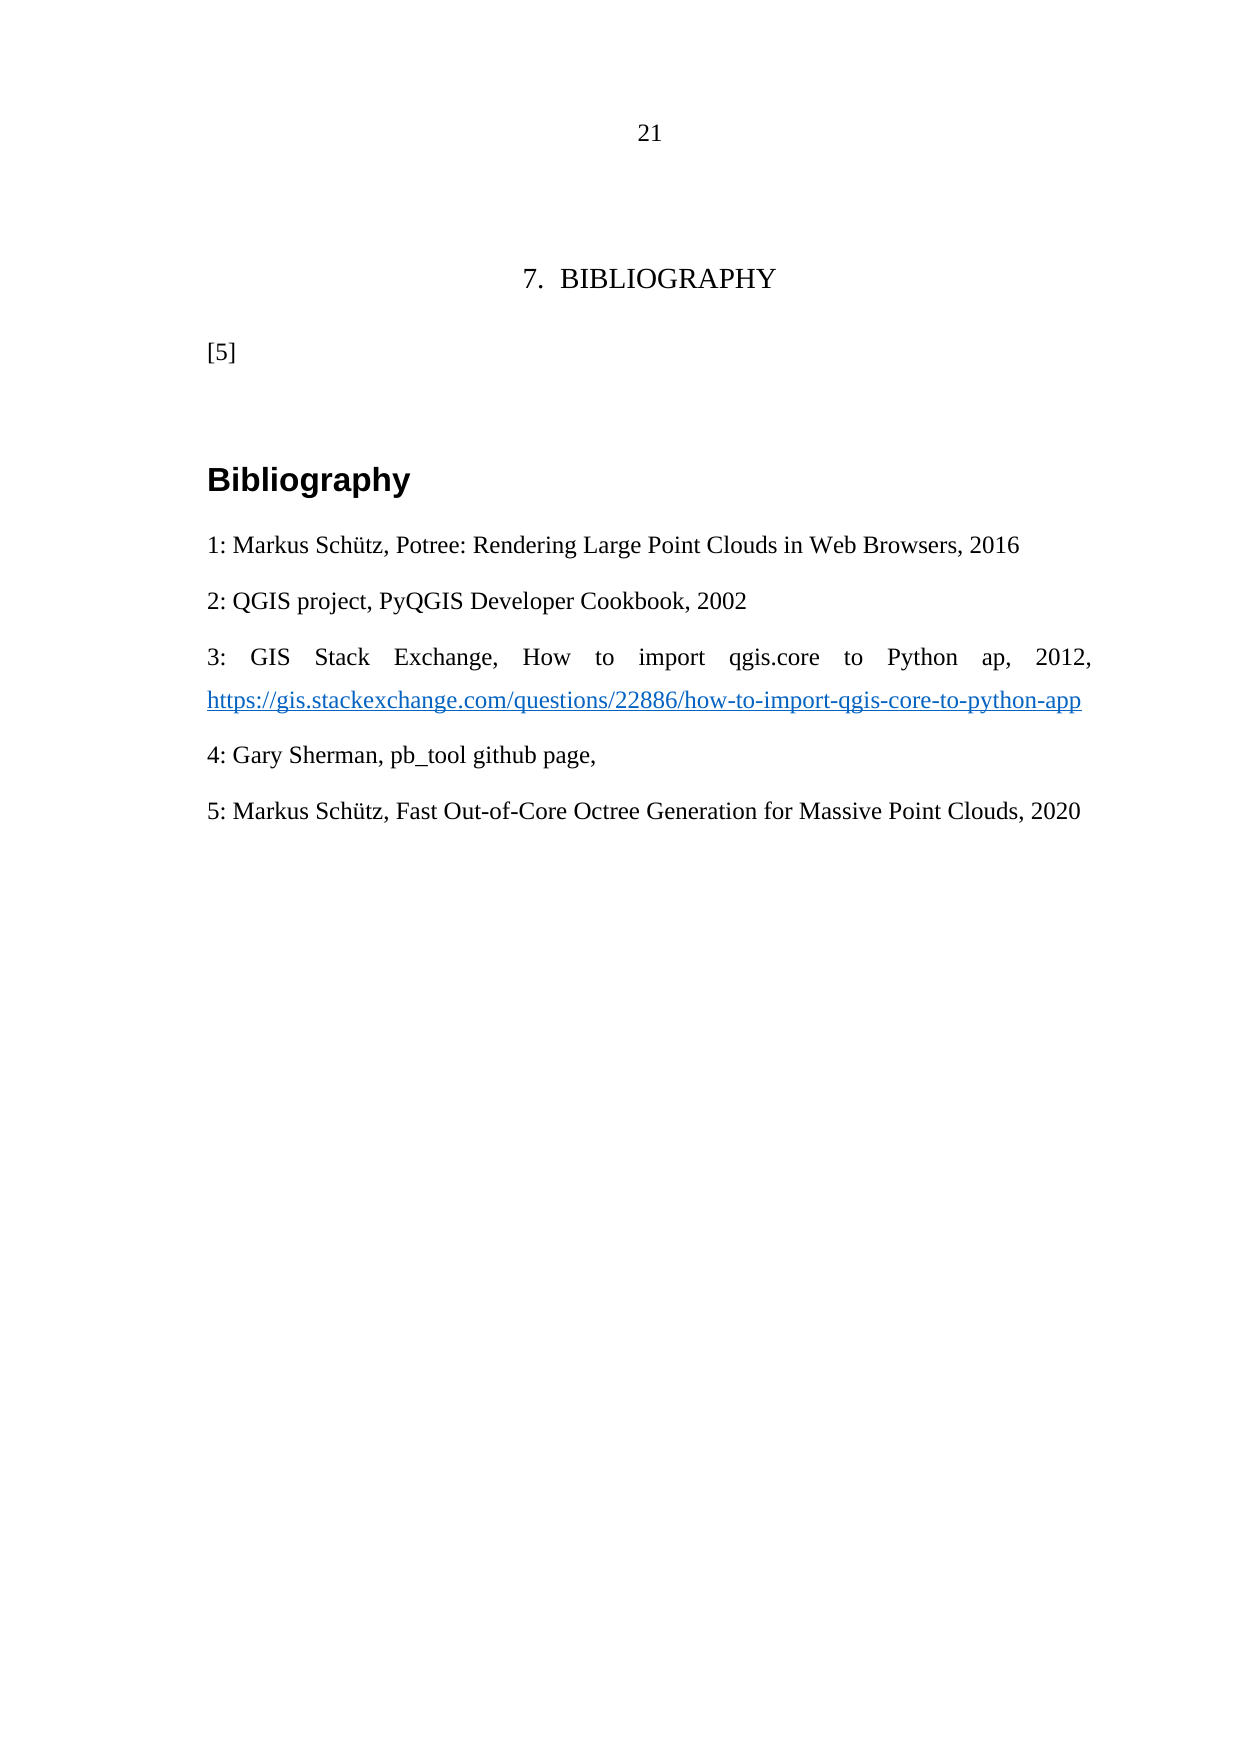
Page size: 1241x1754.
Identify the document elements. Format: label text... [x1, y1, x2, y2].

text 2: QGIS project, PyQGIS Developer Cookbook, 2002 [207, 586, 1092, 615]
text 3: GIS Stack Exchange, How to import qgis.core to Python ap, 2012, https://gis.stackexchange.com/questions/22886/how-to-import-qgis-core-to-python-app [207, 642, 1092, 713]
subtitle Bibliography [207, 460, 1092, 499]
text 4: Gary Sherman, pb_tool github page, [207, 740, 1092, 769]
subtitle Bibliography [207, 261, 1092, 295]
text [5] [207, 337, 1092, 365]
text 5: Markus Schütz, Fast Out-of-Core Octree Generation for Massive Point Clouds, 2020 [207, 796, 1092, 825]
text 1: Markus Schütz, Potree: Rendering Large Point Clouds in Web Browsers, 2016 [207, 530, 1092, 559]
